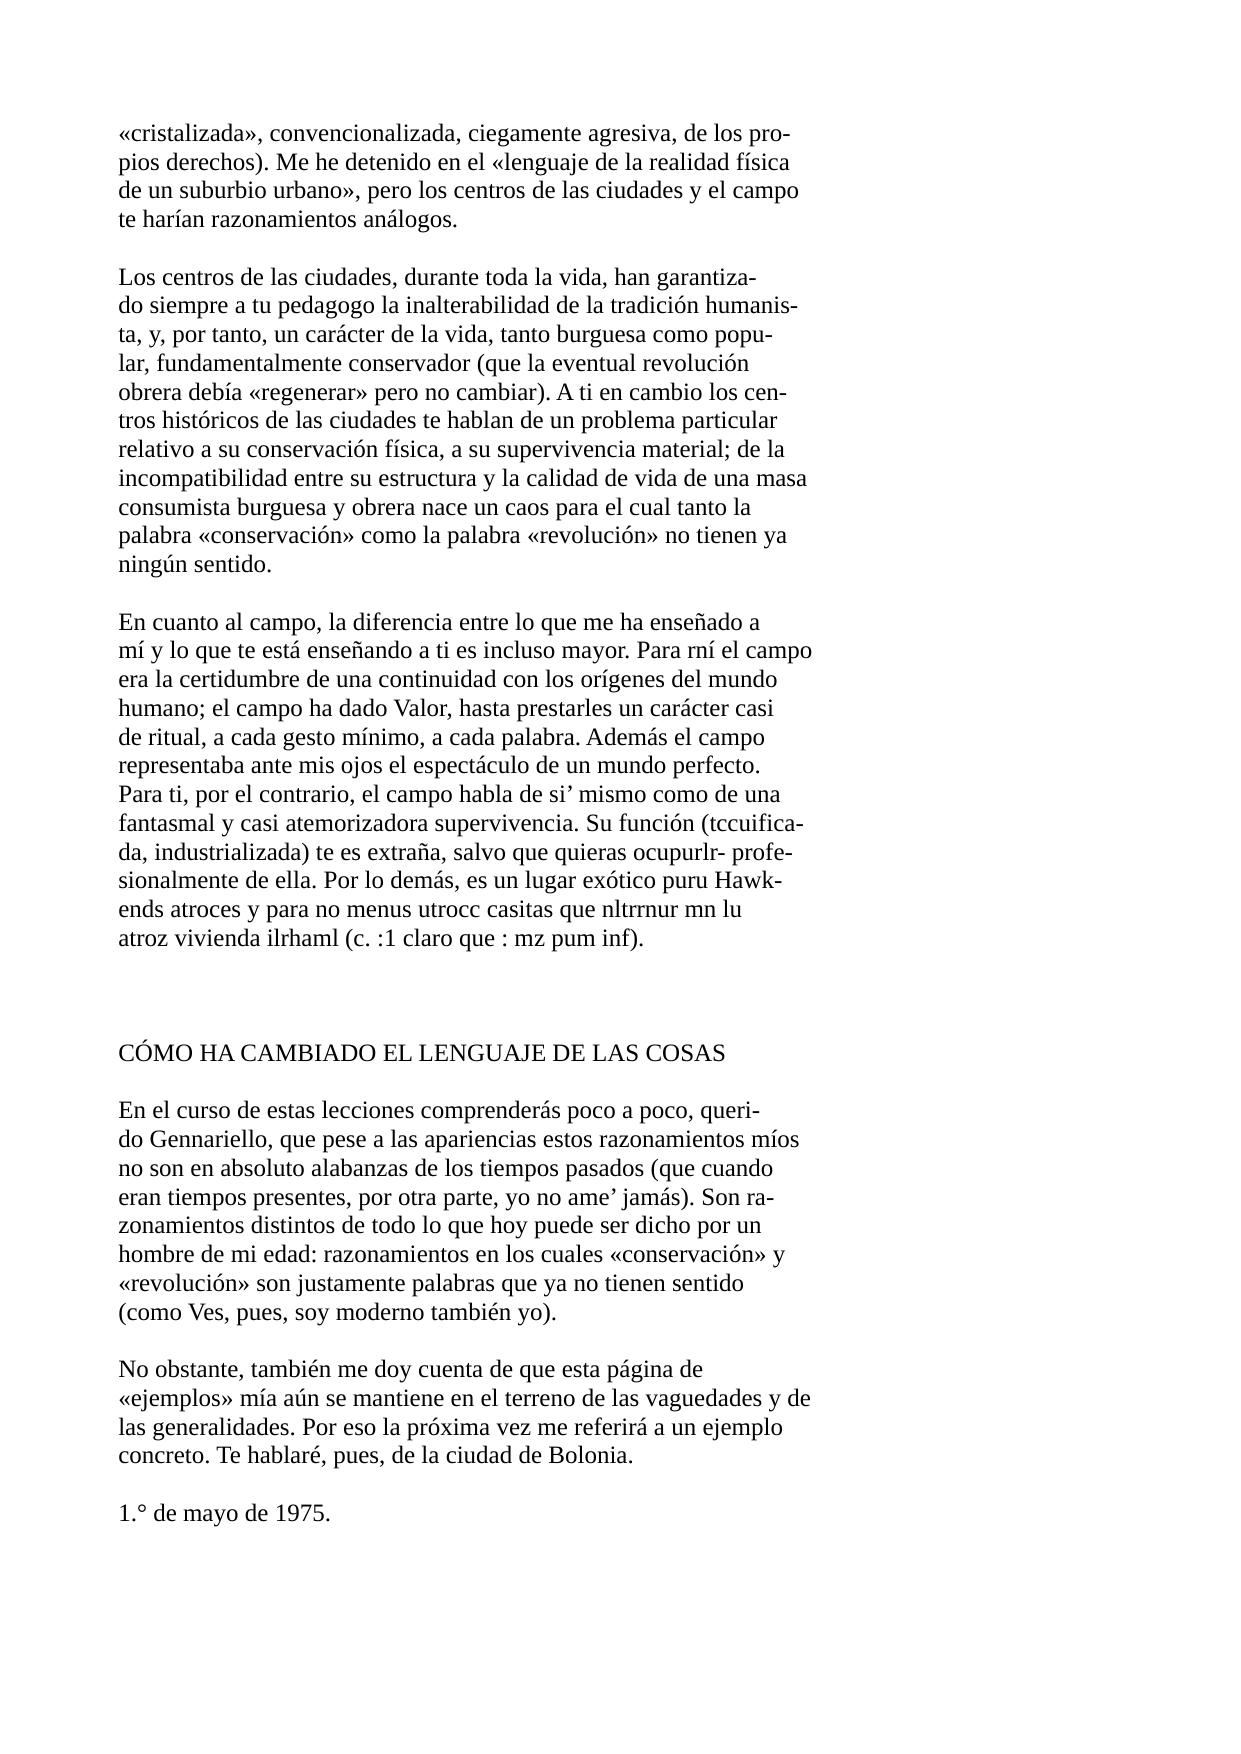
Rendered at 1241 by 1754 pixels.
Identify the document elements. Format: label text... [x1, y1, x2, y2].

text mí y lo que te está enseñando a ti es incluso mayor. Para rní el campo [118, 636, 1122, 664]
text relativo a su conservación física, a su supervivencia material; de la [118, 434, 1122, 463]
text sionalmente de ella. Por lo demás, es un lugar exótico puru Hawk- [118, 866, 1122, 894]
text tros históricos de las ciudades te hablan de un problema particular [118, 406, 1122, 434]
text «revolución» son justamente palabras que ya no tienen sentido [118, 1268, 1122, 1297]
text incompatibilidad entre su estructura y la calidad de vida de una masa [118, 463, 1122, 492]
text Los centros de las ciudades, durante toda la vida, han garantiza- [118, 262, 1122, 291]
text no son en absoluto alabanzas de los tiempos pasados (que cuando [118, 1153, 1122, 1182]
text En el curso de estas lecciones comprenderás poco a poco, queri- [118, 1096, 1122, 1124]
text ningún sentido. [118, 549, 1122, 578]
text 1.° de mayo de 1975. [118, 1498, 1122, 1527]
text do siempre a tu pedagogo la inalterabilidad de la tradición humanis- [118, 291, 1122, 319]
text En cuanto al campo, la diferencia entre lo que me ha enseñado a [118, 607, 1122, 636]
text do Gennariello, que pese a las apariencias estos razonamientos míos [118, 1124, 1122, 1153]
text atroz vivienda ilrhaml (c. :1 claro que : mz pum inf). [118, 923, 1122, 952]
text «cristalizada», convencionalizada, ciegamente agresiva, de los pro- [118, 118, 1122, 147]
text ends atroces y para no menus utrocc casitas que nltrrnur mn lu [118, 894, 1122, 923]
text consumista burguesa y obrera nace un caos para el cual tanto la [118, 492, 1122, 521]
text representaba ante mis ojos el espectáculo de un mundo perfecto. [118, 751, 1122, 779]
text da, industrializada) te es extraña, salvo que quieras ocupurlr- profe- [118, 837, 1122, 866]
text fantasmal y casi atemorizadora supervivencia. Su función (tccuifica- [118, 808, 1122, 837]
text Para ti, por el contrario, el campo habla de si’ mismo como de una [118, 779, 1122, 808]
text era la certidumbre de una continuidad con los orígenes del mundo [118, 664, 1122, 693]
text eran tiempos presentes, por otra parte, yo no ame’ jamás). Son ra- [118, 1182, 1122, 1211]
text humano; el campo ha dado Valor, hasta prestarles un carácter casi [118, 693, 1122, 722]
text No obstante, también me doy cuenta de que esta página de [118, 1354, 1122, 1383]
text pios derechos). Me he detenido en el «lenguaje de la realidad física [118, 147, 1122, 176]
text (como Ves, pues, soy moderno también yo). [118, 1297, 1122, 1326]
text obrera debía «regenerar» pero no cambiar). A ti en cambio los cen- [118, 377, 1122, 406]
text concreto. Te hablaré, pues, de la ciudad de Bolonia. [118, 1441, 1122, 1469]
text CÓMO HA CAMBIADO EL LENGUAJE DE LAS COSAS [118, 1038, 1122, 1067]
text las generalidades. Por eso la próxima vez me referirá a un ejemplo [118, 1412, 1122, 1441]
text palabra «conservación» como la palabra «revolución» no tienen ya [118, 521, 1122, 549]
text hombre de mi edad: razonamientos en los cuales «conservación» y [118, 1239, 1122, 1268]
text ta, y, por tanto, un carácter de la vida, tanto burguesa como popu- [118, 319, 1122, 348]
text lar, fundamentalmente conservador (que la eventual revolución [118, 348, 1122, 377]
text te harían razonamientos análogos. [118, 204, 1122, 233]
text de ritual, a cada gesto mínimo, a cada palabra. Además el campo [118, 722, 1122, 751]
text de un suburbio urbano», pero los centros de las ciudades y el campo [118, 176, 1122, 204]
text zonamientos distintos de todo lo que hoy puede ser dicho por un [118, 1211, 1122, 1239]
text «ejemplos» mía aún se mantiene en el terreno de las vaguedades y de [118, 1383, 1122, 1412]
